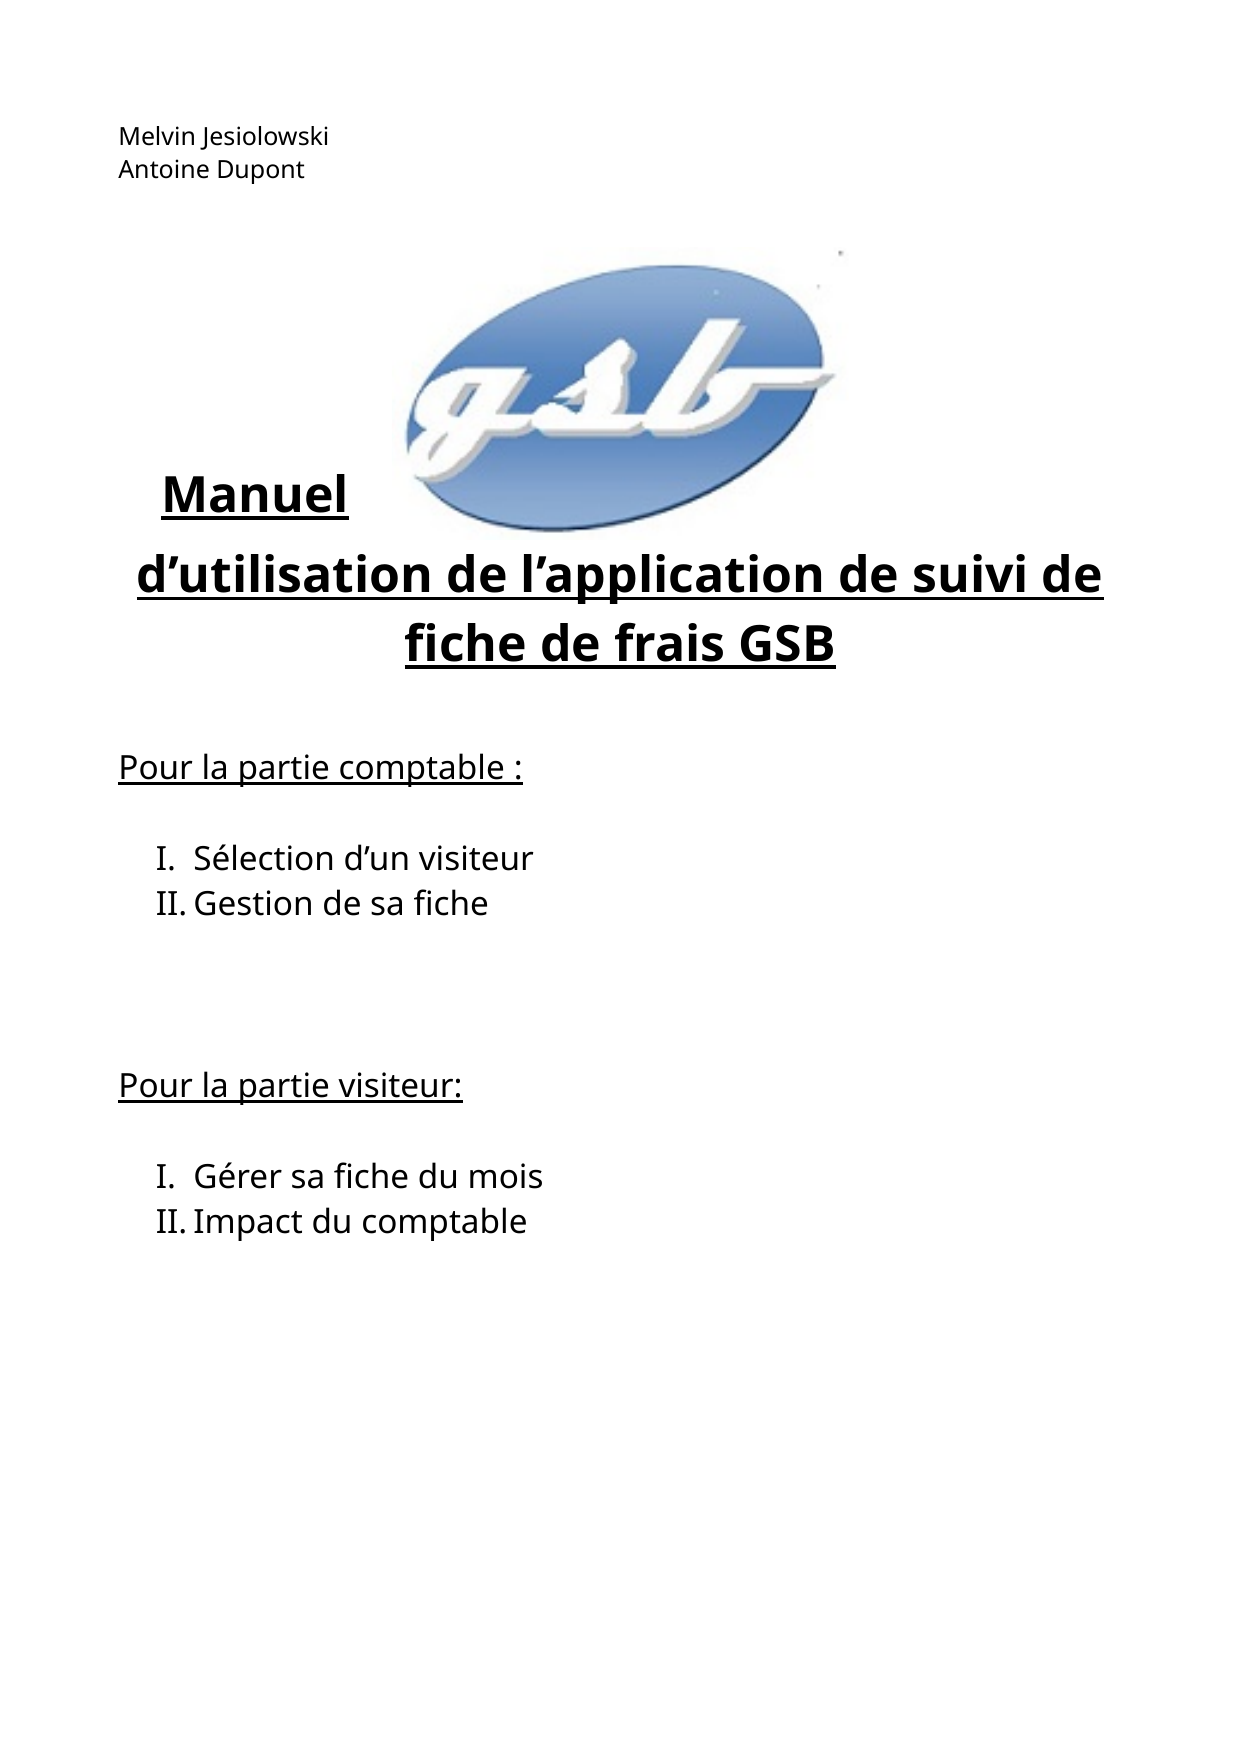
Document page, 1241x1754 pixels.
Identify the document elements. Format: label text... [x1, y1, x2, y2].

list Gérer sa fiche du mois [156, 1153, 1122, 1198]
list Gestion de sa fiche [156, 880, 1122, 926]
text Manuel d’utilisation de l’application de suivi de fiche de frais GSB [118, 459, 1122, 676]
text Pour la partie comptable : [118, 744, 1122, 789]
picture [391, 247, 849, 540]
list Sélection d’un visiteur [156, 835, 1122, 880]
text Pour la partie visiteur: [118, 1062, 1122, 1107]
text Antoine Dupont [118, 152, 1122, 186]
text Melvin Jesiolowski [118, 118, 1122, 152]
list Impact du comptable [156, 1198, 1122, 1243]
